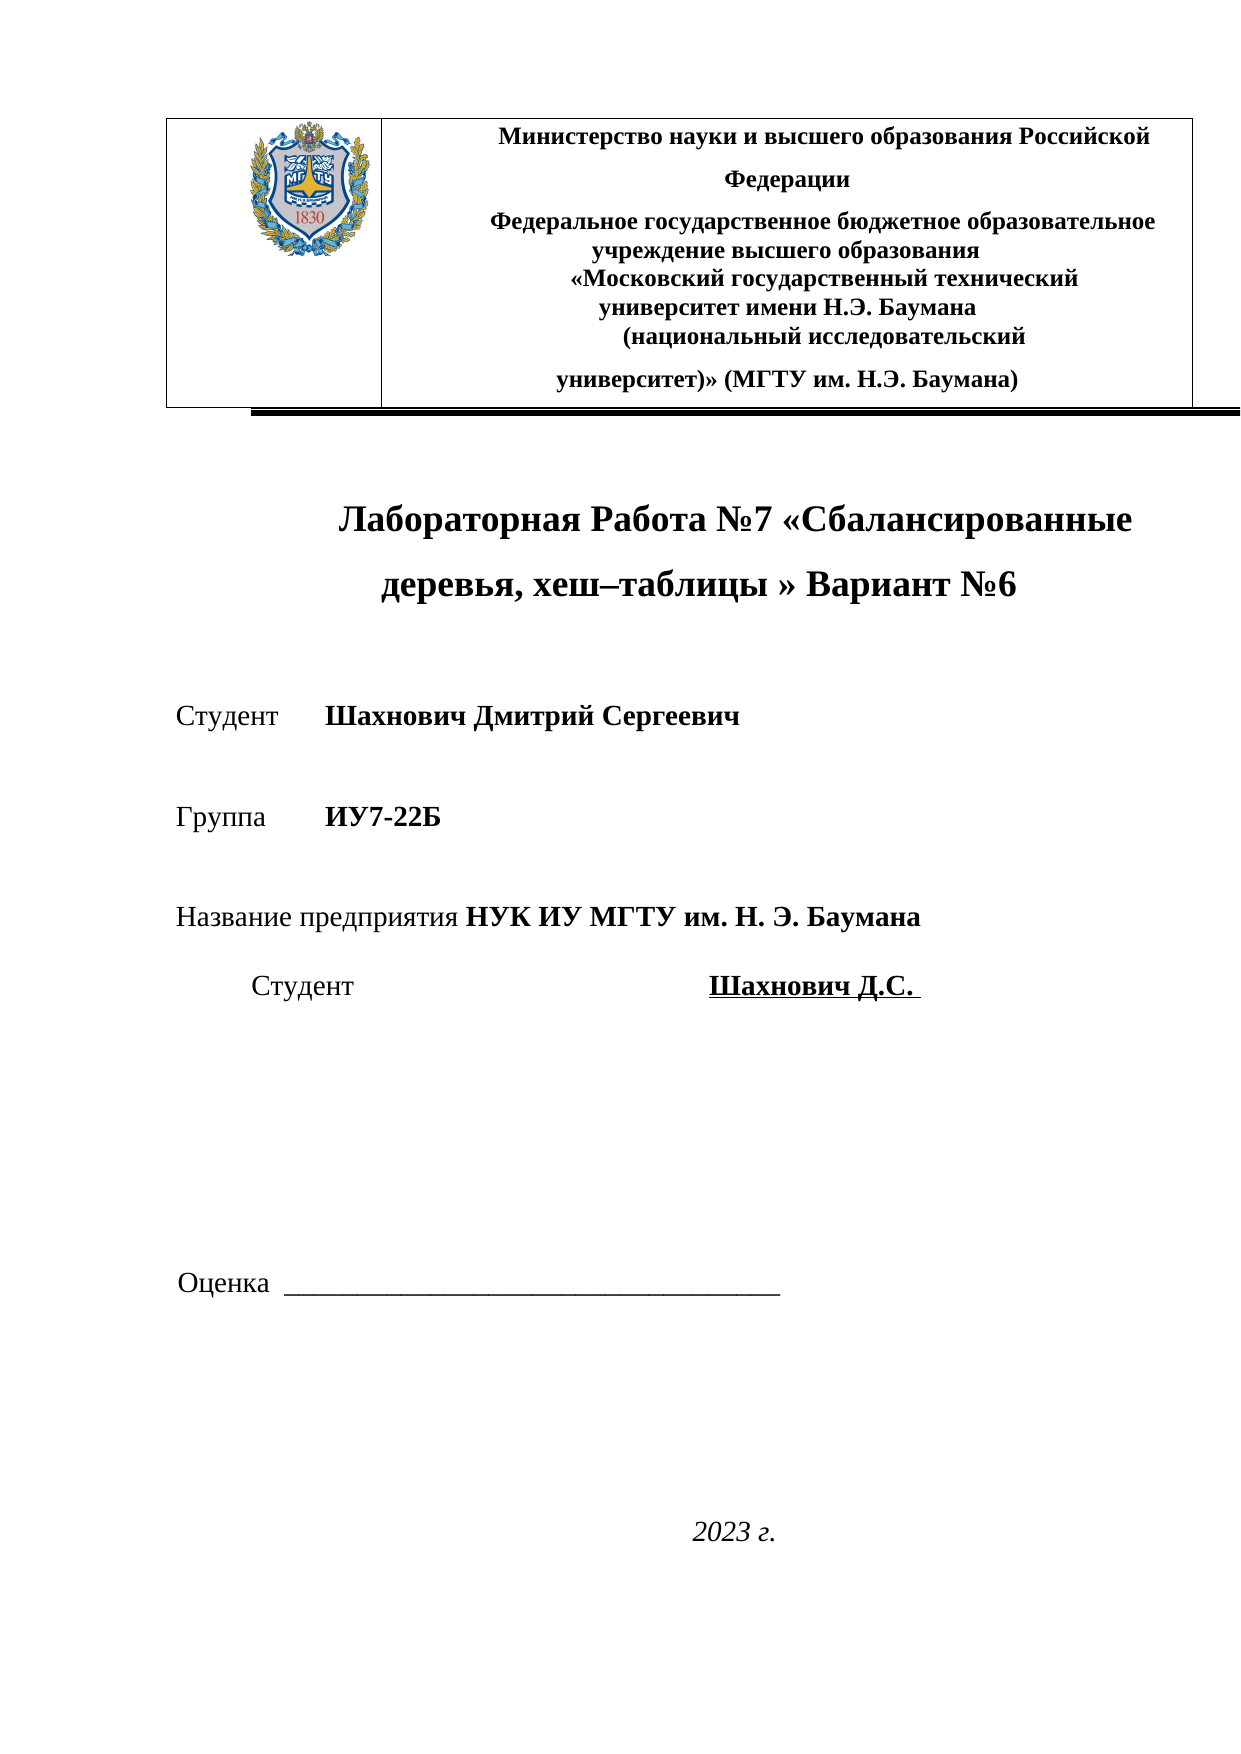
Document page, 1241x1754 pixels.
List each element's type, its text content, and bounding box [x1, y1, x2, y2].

text Название предприятия НУК ИУ МГТУ им. Н. Э. Баумана [176, 899, 1181, 933]
table_cell [635, 1034, 1139, 1135]
text 2023 г. [216, 1514, 1181, 1548]
table_header Шахнович Д.С. [635, 968, 1139, 1034]
table_header [167, 119, 381, 407]
text Лабораторная Работа №7 «Сбалансированные деревья, хеш–таблицы » Вариант №6 [216, 496, 1181, 604]
table_header Министерство науки и высшего образования Российской Федерации Федеральное государственное бюджетное образовательное учреждение высшего образования «Московский государственный технический университет имени Н.Э. Баумана (национальный исследовательский университет)» (МГТУ им. Н.Э. Баумана) [382, 119, 1192, 407]
table_header Студент [177, 968, 635, 1034]
text Студент Шахнович Дмитрий Сергеевич [176, 698, 902, 731]
picture [249, 120, 370, 256]
text Оценка __________________________________ [177, 1265, 1181, 1299]
table_cell [635, 1135, 1139, 1201]
table_cell [177, 1135, 635, 1201]
table_cell [177, 1034, 635, 1135]
text Группа ИУ7-22Б [176, 799, 902, 832]
